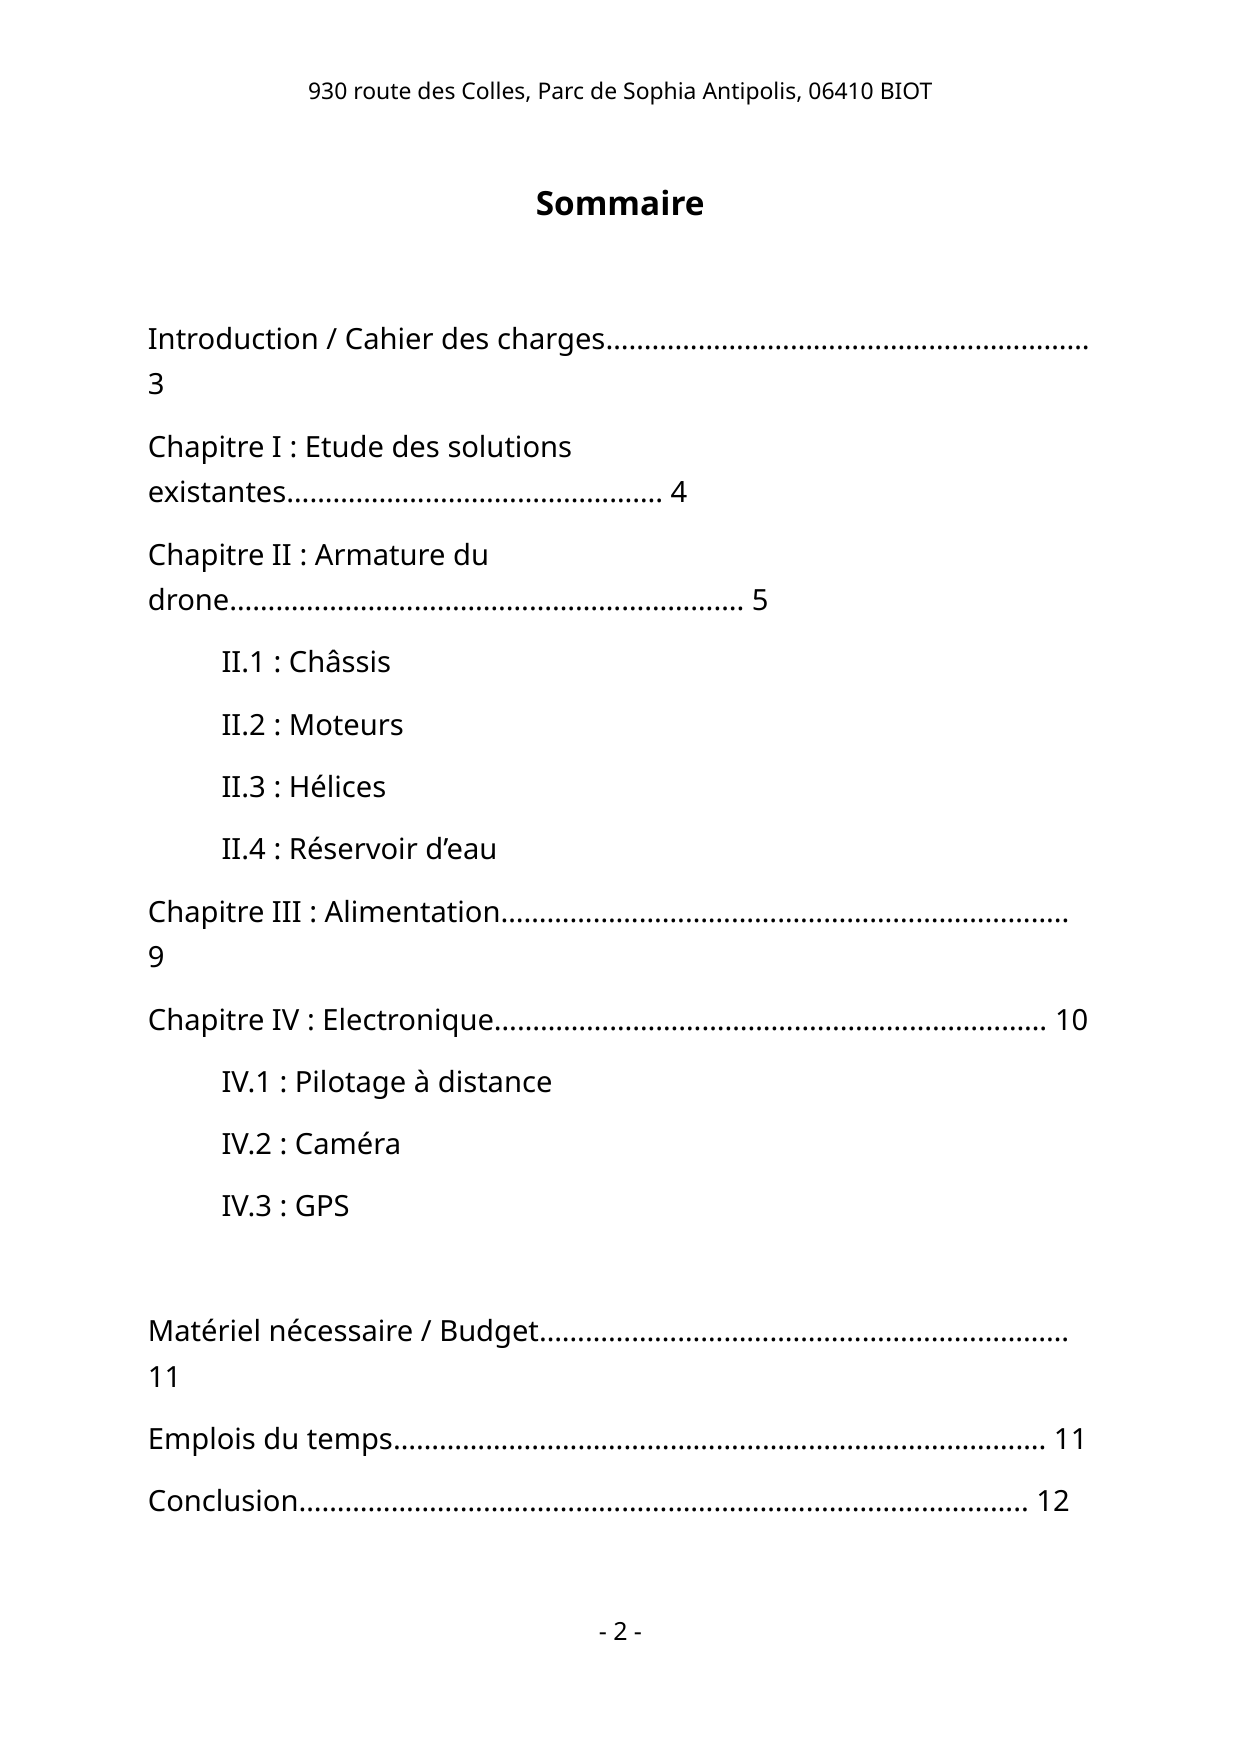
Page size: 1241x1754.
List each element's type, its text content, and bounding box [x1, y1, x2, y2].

text II.2 : Moteurs [221, 704, 1093, 744]
text IV.2 : Caméra [221, 1123, 1093, 1163]
text II.1 : Châssis [221, 642, 1093, 681]
text 930 route des Colles, Parc de Sophia Antipolis, 06410 BIOT [148, 75, 1093, 106]
text Chapitre I : Etude des solutions existantes…………………………………………. 4 [148, 426, 1093, 511]
text Chapitre II : Armature du drone…………………………………………………………. 5 [148, 534, 1093, 619]
text Emplois du temps…………………………………………………………………………. 11 [148, 1418, 1093, 1458]
text Chapitre III : Alimentation……………………………………………………………….. 9 [148, 891, 1093, 976]
text Chapitre IV : Electronique……………………………………………………………… 10 [148, 999, 1093, 1038]
text Conclusion………………………………………………………………………………….. 12 [148, 1480, 1093, 1520]
text II.4 : Réservoir d’eau [221, 828, 1093, 868]
text II.3 : Hélices [221, 766, 1093, 806]
text IV.1 : Pilotage à distance [221, 1061, 1093, 1101]
text Sommaire [148, 180, 1093, 226]
text Introduction / Cahier des charges……………………………………………………… 3 [148, 318, 1093, 403]
text IV.3 : GPS [221, 1186, 1093, 1225]
text Matériel nécessaire / Budget…………………………………………………………… 11 [148, 1310, 1093, 1396]
